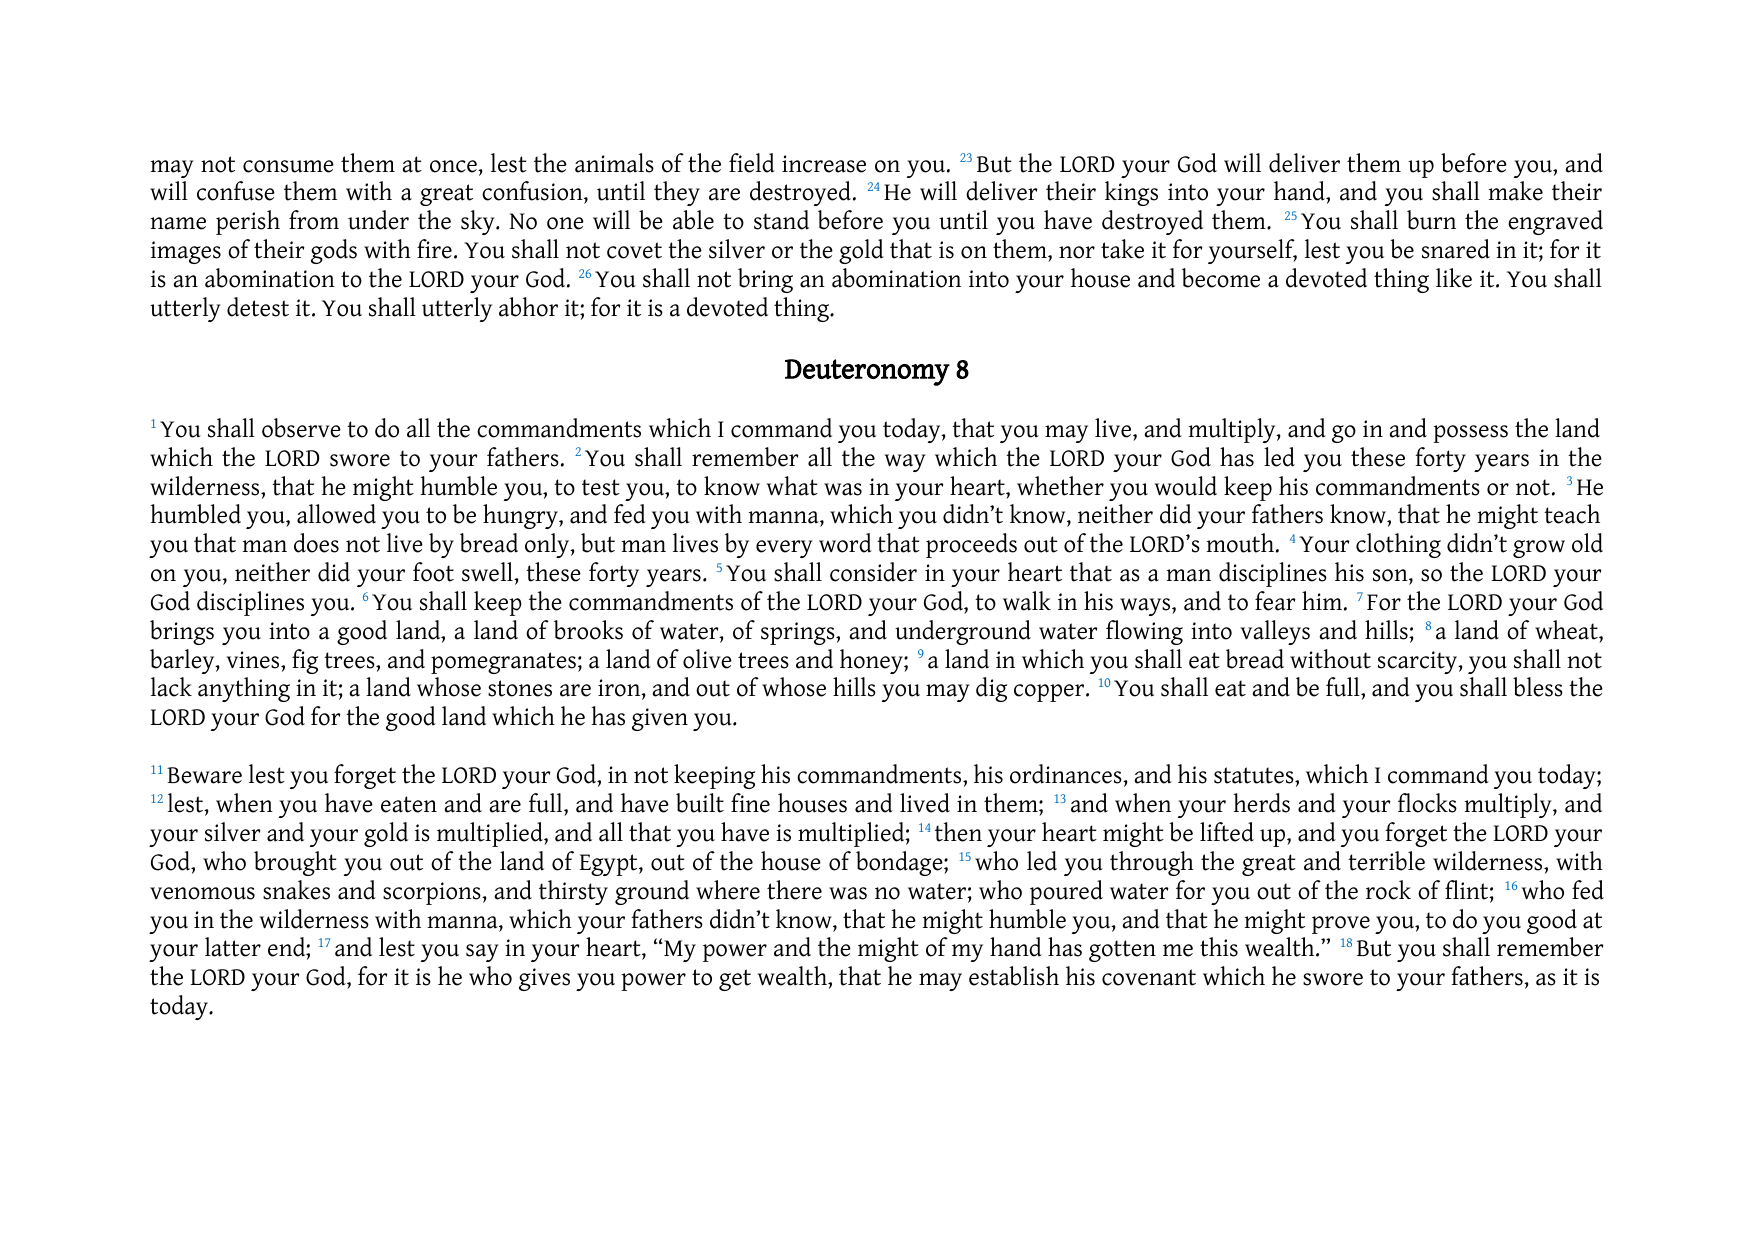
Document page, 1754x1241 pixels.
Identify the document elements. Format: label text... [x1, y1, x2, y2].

text Deuteronomy 8 [150, 352, 1604, 386]
text may not consume them at once, lest the animals of the field increase on you. 23 But the LORD your God will deliver them up before you, and will confuse them with a great confusion, until they are destroyed. 24 He will deliver their kings into your hand, and you shall make their name perish from under the sky. No one will be able to stand before you until you have destroyed them. 25 You shall burn the engraved images of their gods with fire. You shall not covet the silver or the gold that is on them, nor take it for yourself, lest you be snared in it; for it is an abomination to the LORD your God. 26 You shall not bring an abomination into your house and become a devoted thing like it. You shall utterly detest it. You shall utterly abhor it; for it is a devoted thing. [150, 150, 1604, 323]
text 1 You shall observe to do all the commandments which I command you today, that you may live, and multiply, and go in and possess the land which the LORD swore to your fathers. 2 You shall remember all the way which the LORD your God has led you these forty years in the wilderness, that he might humble you, to test you, to know what was in your heart, whether you would keep his commandments or not. 3 He humbled you, allowed you to be hungry, and fed you with manna, which you didn’t know, neither did your fathers know, that he might teach you that man does not live by bread only, but man lives by every word that proceeds out of the LORD’s mouth. 4 Your clothing didn’t grow old on you, neither did your foot swell, these forty years. 5 You shall consider in your heart that as a man disciplines his son, so the LORD your God disciplines you. 6 You shall keep the commandments of the LORD your God, to walk in his ways, and to fear him. 7 For the LORD your God brings you into a good land, a land of brooks of water, of springs, and underground water flowing into valleys and hills; 8 a land of wheat, barley, vines, fig trees, and pomegranates; a land of olive trees and honey; 9 a land in which you shall eat bread without scarcity, you shall not lack anything in it; a land whose stones are iron, and out of whose hills you may dig copper. 10 You shall eat and be full, and you shall bless the LORD your God for the good land which he has given you. [150, 415, 1604, 733]
text 11 Beware lest you forget the LORD your God, in not keeping his commandments, his ordinances, and his statutes, which I command you today; 12 lest, when you have eaten and are full, and have built fine houses and lived in them; 13 and when your herds and your flocks multiply, and your silver and your gold is multiplied, and all that you have is multiplied; 14 then your heart might be lifted up, and you forget the LORD your God, who brought you out of the land of Egypt, out of the house of bondage; 15 who led you through the great and terrible wilderness, with venomous snakes and scorpions, and thirsty ground where there was no water; who poured water for you out of the rock of flint; 16 who fed you in the wilderness with manna, which your fathers didn’t know, that he might humble you, and that he might prove you, to do you good at your latter end; 17 and lest you say in your heart, “My power and the might of my hand has gotten me this wealth.” 18 But you shall remember the LORD your God, for it is he who gives you power to get wealth, that he may establish his covenant which he swore to your fathers, as it is today. [150, 762, 1604, 1021]
